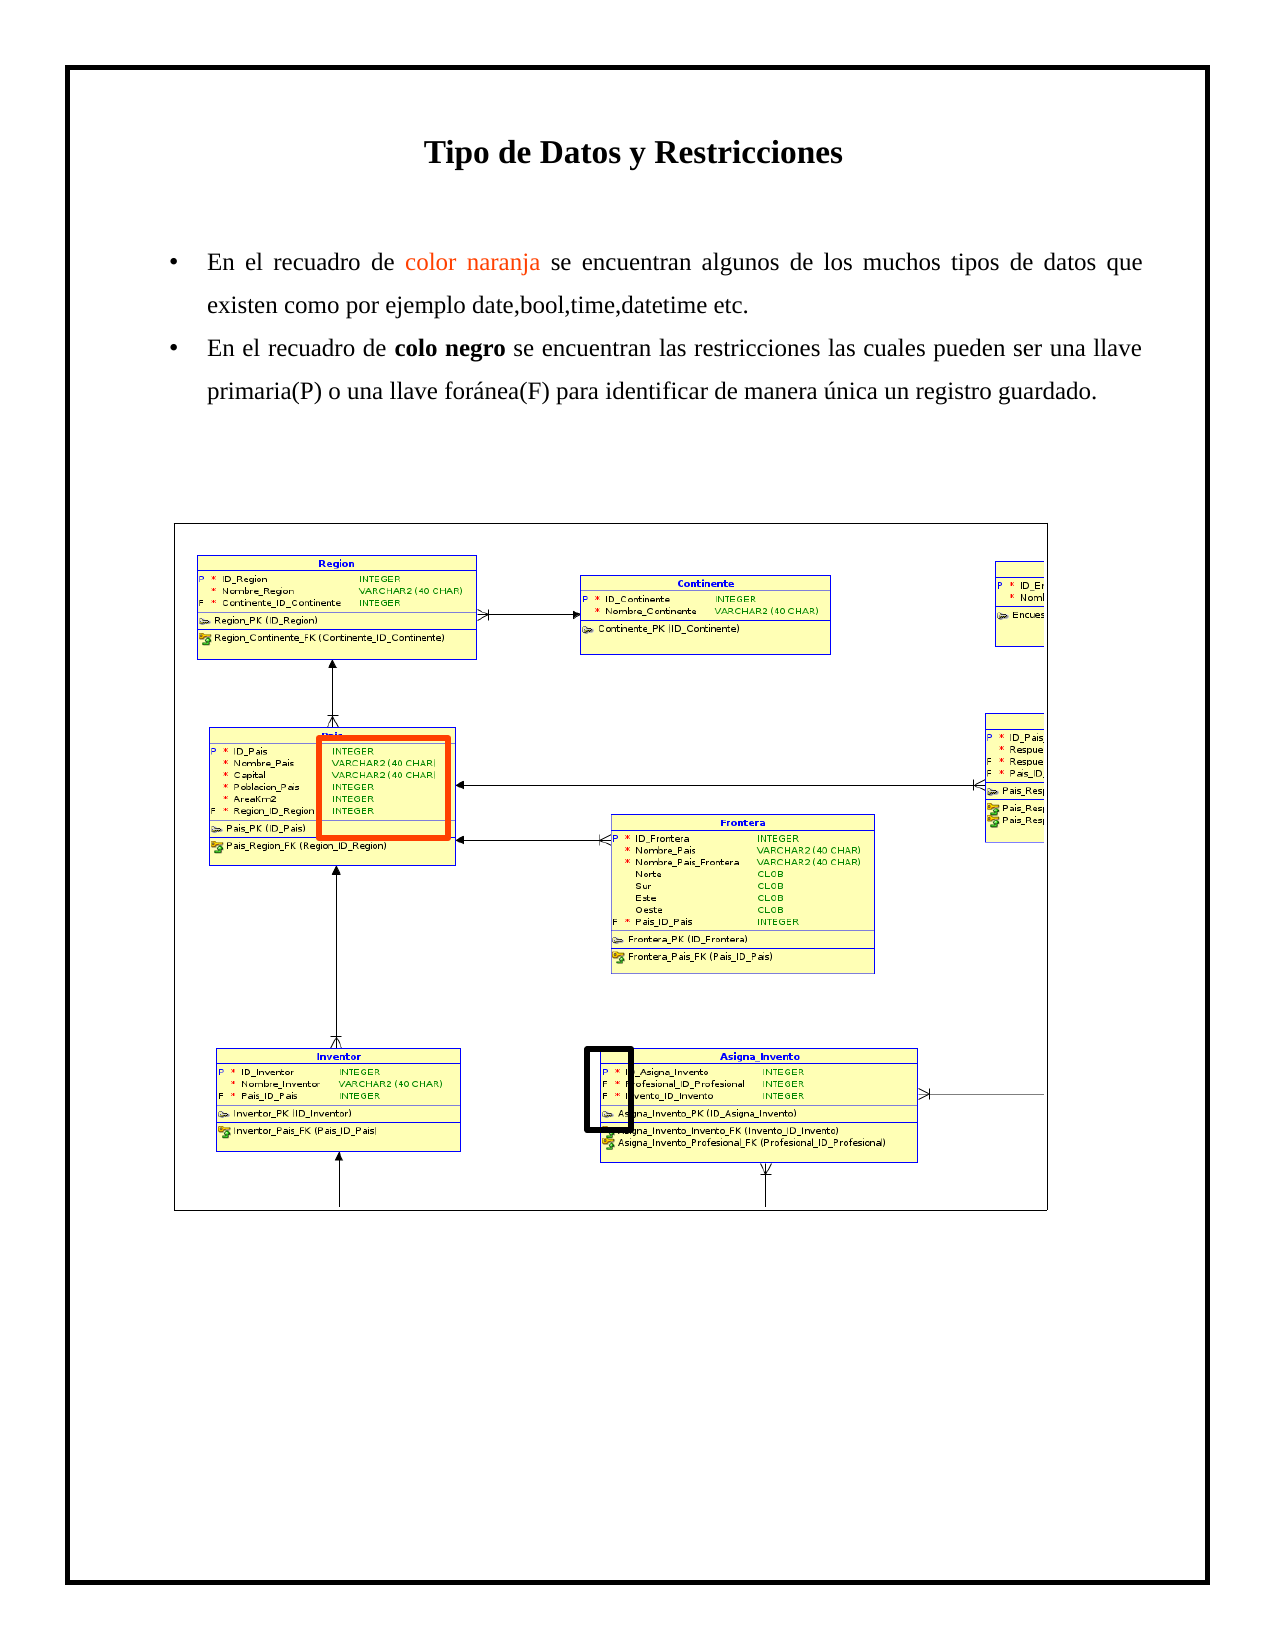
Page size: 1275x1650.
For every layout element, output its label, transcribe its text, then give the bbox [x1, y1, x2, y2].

text Tipo de Datos y Restricciones [132, 132, 1143, 170]
list En el recuadro de colo negro se encuentran las restricciones las cuales pueden ser una llave primaria(P) o una llave foránea(F) para identificar de manera única un registro guardado. [169, 333, 1143, 405]
list En el recuadro de color naranja se encuentran algunos de los muchos tipos de datos que existen como por ejemplo date,bool,time,datetime etc. [169, 247, 1143, 319]
